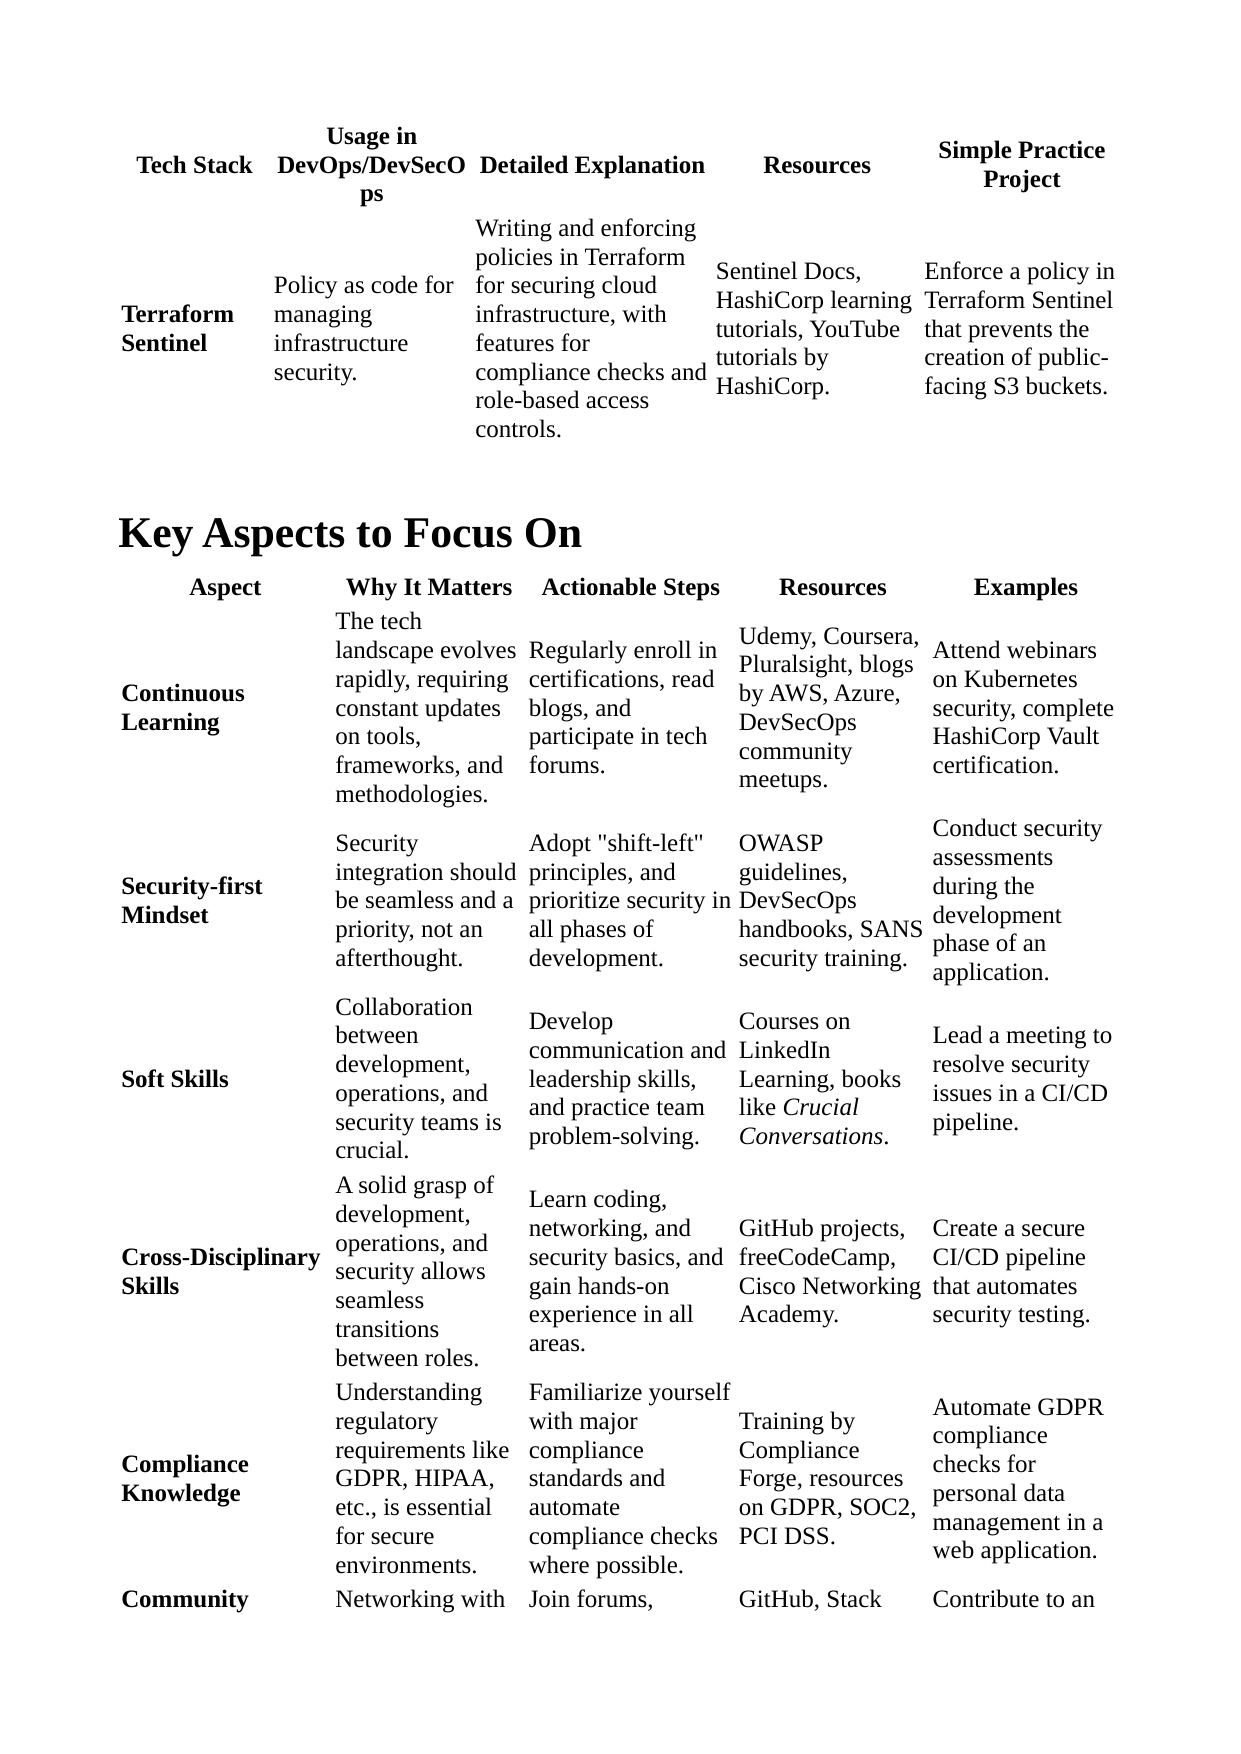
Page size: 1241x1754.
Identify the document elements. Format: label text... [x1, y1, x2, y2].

table_cell Compliance Knowledge [118, 1374, 332, 1581]
table_header Detailed Explanation [472, 118, 713, 210]
table_cell Develop communication and leadership skills, and practice team problem-solving. [526, 989, 736, 1167]
table_header Simple Practice Project [921, 118, 1122, 210]
table_cell Lead a meeting to resolve security issues in a CI/CD pipeline. [930, 989, 1122, 1167]
table_cell A solid grasp of development, operations, and security allows seamless transitions between roles. [332, 1167, 526, 1374]
table_cell Collaboration between development, operations, and security teams is crucial. [332, 989, 526, 1167]
table_cell OWASP guidelines, DevSecOps handbooks, SANS security training. [736, 811, 929, 989]
table_cell Continuous Learning [118, 604, 332, 811]
table_cell Enforce a policy in Terraform Sentinel that prevents the creation of public-facing S3 buckets. [921, 210, 1122, 446]
table_cell Writing and enforcing policies in Terraform for securing cloud infrastructure, with features for compliance checks and role-based access controls. [472, 210, 713, 446]
table_cell Terraform Sentinel [118, 210, 271, 446]
table_cell Attend webinars on Kubernetes security, complete HashiCorp Vault certification. [930, 604, 1122, 811]
table_header Examples [930, 569, 1122, 603]
table_header Resources [713, 118, 921, 210]
table_cell Regularly enroll in certifications, read blogs, and participate in tech forums. [526, 604, 736, 811]
table_cell Community [118, 1581, 332, 1616]
table_header Actionable Steps [526, 569, 736, 603]
table_cell Create a secure CI/CD pipeline that automates security testing. [930, 1167, 1122, 1374]
table_cell Policy as code for managing infrastructure security. [271, 210, 472, 446]
table_cell Soft Skills [118, 989, 332, 1167]
table_cell Adopt "shift-left" principles, and prioritize security in all phases of development. [526, 811, 736, 989]
table_cell Cross-Disciplinary Skills [118, 1167, 332, 1374]
table_cell Join forums, [526, 1581, 736, 1616]
table_cell Automate GDPR compliance checks for personal data management in a web application. [930, 1374, 1122, 1581]
table_header Why It Matters [332, 569, 526, 603]
table_header Resources [736, 569, 929, 603]
table_cell GitHub projects, freeCodeCamp, Cisco Networking Academy. [736, 1167, 929, 1374]
table_cell Training by Compliance Forge, resources on GDPR, SOC2, PCI DSS. [736, 1374, 929, 1581]
table_cell Security integration should be seamless and a priority, not an afterthought. [332, 811, 526, 989]
table_cell Sentinel Docs, HashiCorp learning tutorials, YouTube tutorials by HashiCorp. [713, 210, 921, 446]
table_cell Understanding regulatory requirements like GDPR, HIPAA, etc., is essential for secure environments. [332, 1374, 526, 1581]
subtitle Key Aspects to Focus On [118, 506, 1122, 556]
table_cell Networking with [332, 1581, 526, 1616]
table_cell GitHub, Stack [736, 1581, 929, 1616]
table_header Tech Stack [118, 118, 271, 210]
table_cell The tech landscape evolves rapidly, requiring constant updates on tools, frameworks, and methodologies. [332, 604, 526, 811]
table_cell Courses on LinkedIn Learning, books like Crucial Conversations. [736, 989, 929, 1167]
table_header Usage in DevOps/DevSecOps [271, 118, 472, 210]
table_cell Conduct security assessments during the development phase of an application. [930, 811, 1122, 989]
table_cell Contribute to an [930, 1581, 1122, 1616]
table_cell Familiarize yourself with major compliance standards and automate compliance checks where possible. [526, 1374, 736, 1581]
table_cell Security-first Mindset [118, 811, 332, 989]
table_header Aspect [118, 569, 332, 603]
table_cell Learn coding, networking, and security basics, and gain hands-on experience in all areas. [526, 1167, 736, 1374]
table_cell Udemy, Coursera, Pluralsight, blogs by AWS, Azure, DevSecOps community meetups. [736, 604, 929, 811]
